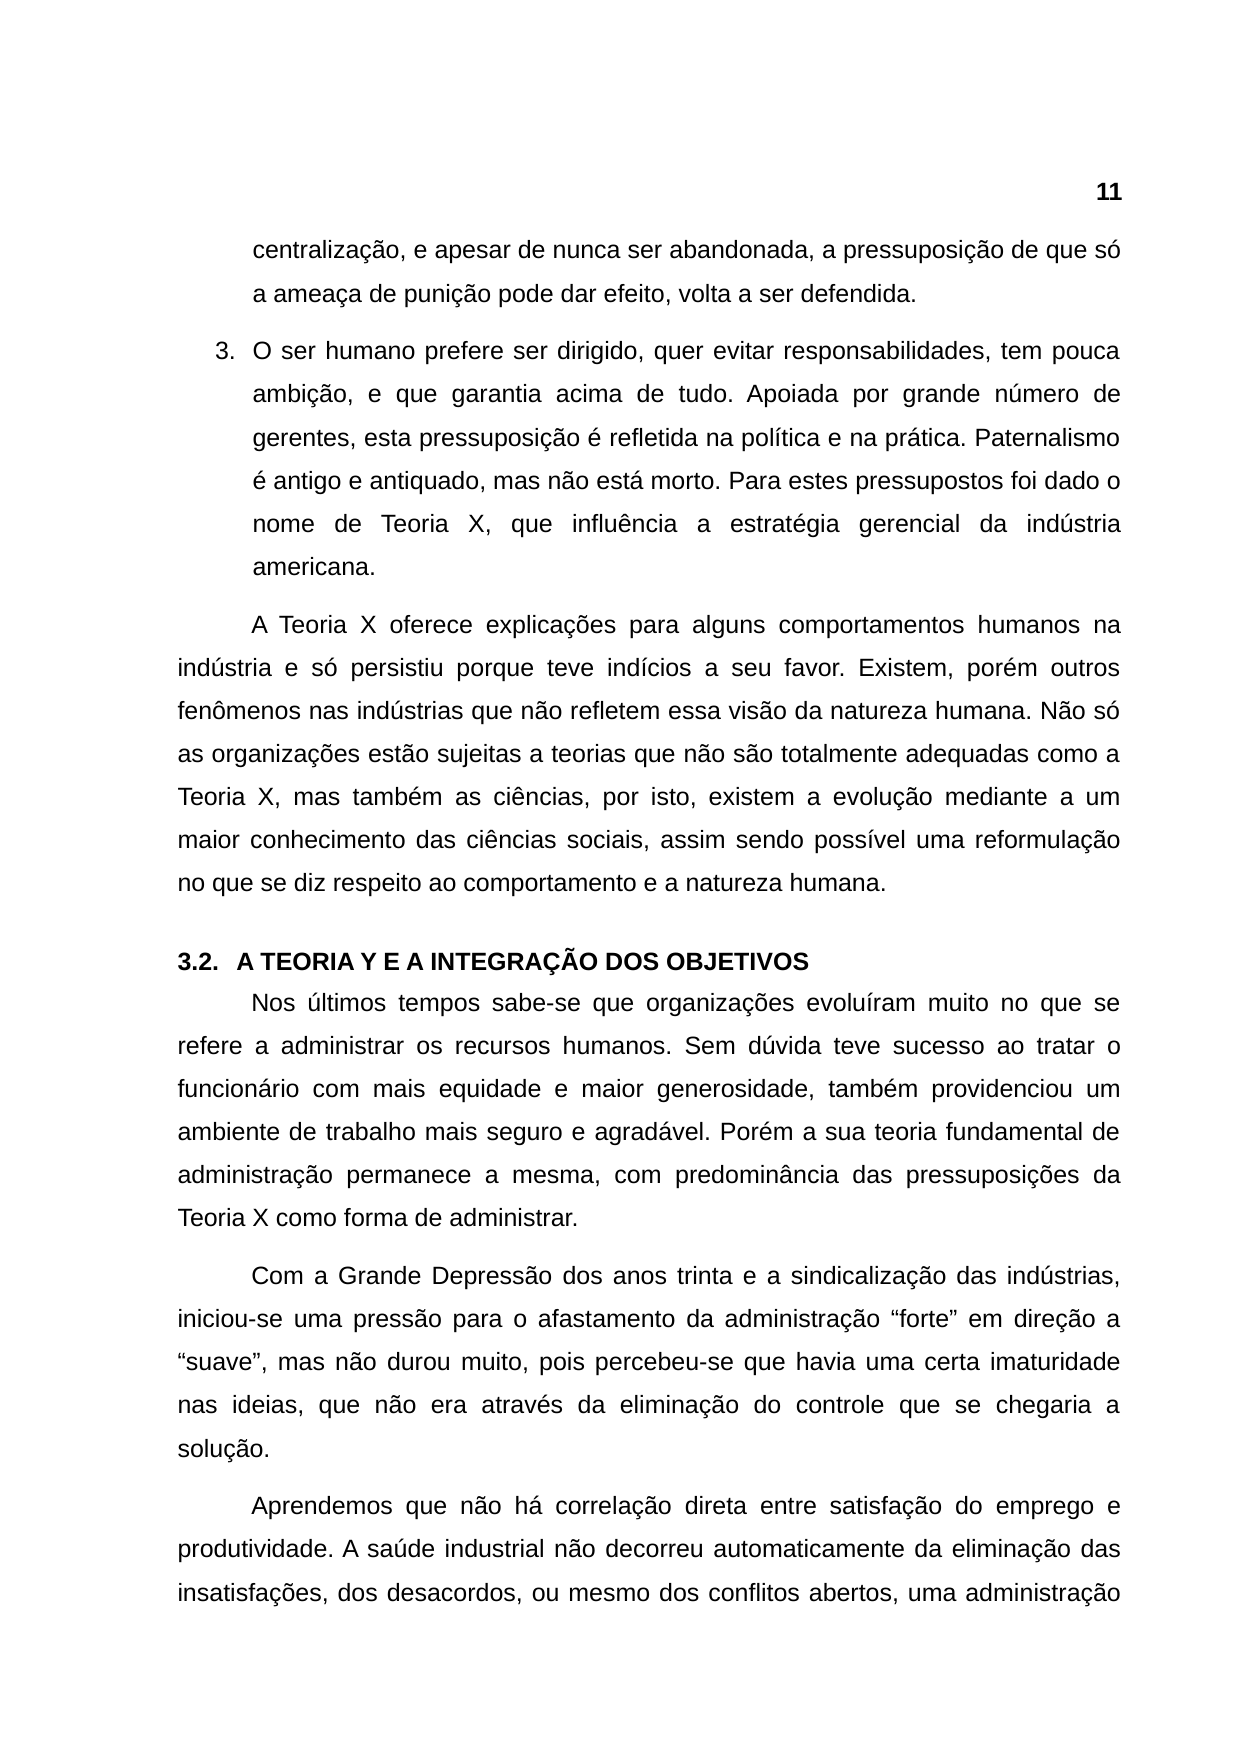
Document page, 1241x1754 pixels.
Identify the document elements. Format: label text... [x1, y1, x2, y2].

text A Teoria X oferece explicações para alguns comportamentos humanos na indústria e só persistiu porque teve indícios a seu favor. Existem, porém outros fenômenos nas indústrias que não refletem essa visão da natureza humana. Não só as organizações estão sujeitas a teorias que não são totalmente adequadas como a Teoria X, mas também as ciências, por isto, existem a evolução mediante a um maior conhecimento das ciências sociais, assim sendo possível uma reformulação no que se diz respeito ao comportamento e a natureza humana. [177, 609, 1122, 897]
list centralização, e apesar de nunca ser abandonada, a pressuposição de que só a ameaça de punição pode dar efeito, volta a ser defendida. [215, 235, 1122, 307]
list O ser humano prefere ser dirigido, quer evitar responsabilidades, tem pouca ambição, e que garantia acima de tudo. Apoiada por grande número de gerentes, esta pressuposição é refletida na política e na prática. Paternalismo é antigo e antiquado, mas não está morto. Para estes pressupostos foi dado o nome de Teoria X, que influência a estratégia gerencial da indústria americana. [215, 336, 1122, 581]
text Aprendemos que não há correlação direta entre satisfação do emprego e produtividade. A saúde industrial não decorreu automaticamente da eliminação das insatisfações, dos desacordos, ou mesmo dos conflitos abertos, uma administração [177, 1491, 1122, 1606]
text Com a Grande Depressão dos anos trinta e a sindicalização das indústrias, iniciou-se uma pressão para o afastamento da administração “forte” em direção a “suave”, mas não durou muito, pois percebeu-se que havia uma certa imaturidade nas ideias, que não era através da eliminação do controle que se chegaria a solução. [177, 1261, 1122, 1462]
subtitle A Teoria Y e a integração dos objetivos [177, 947, 1122, 975]
text Nos últimos tempos sabe-se que organizações evoluíram muito no que se refere a administrar os recursos humanos. Sem dúvida teve sucesso ao tratar o funcionário com mais equidade e maior generosidade, também providenciou um ambiente de trabalho mais seguro e agradável. Porém a sua teoria fundamental de administração permanece a mesma, com predominância das pressuposições da Teoria X como forma de administrar. [177, 988, 1122, 1232]
